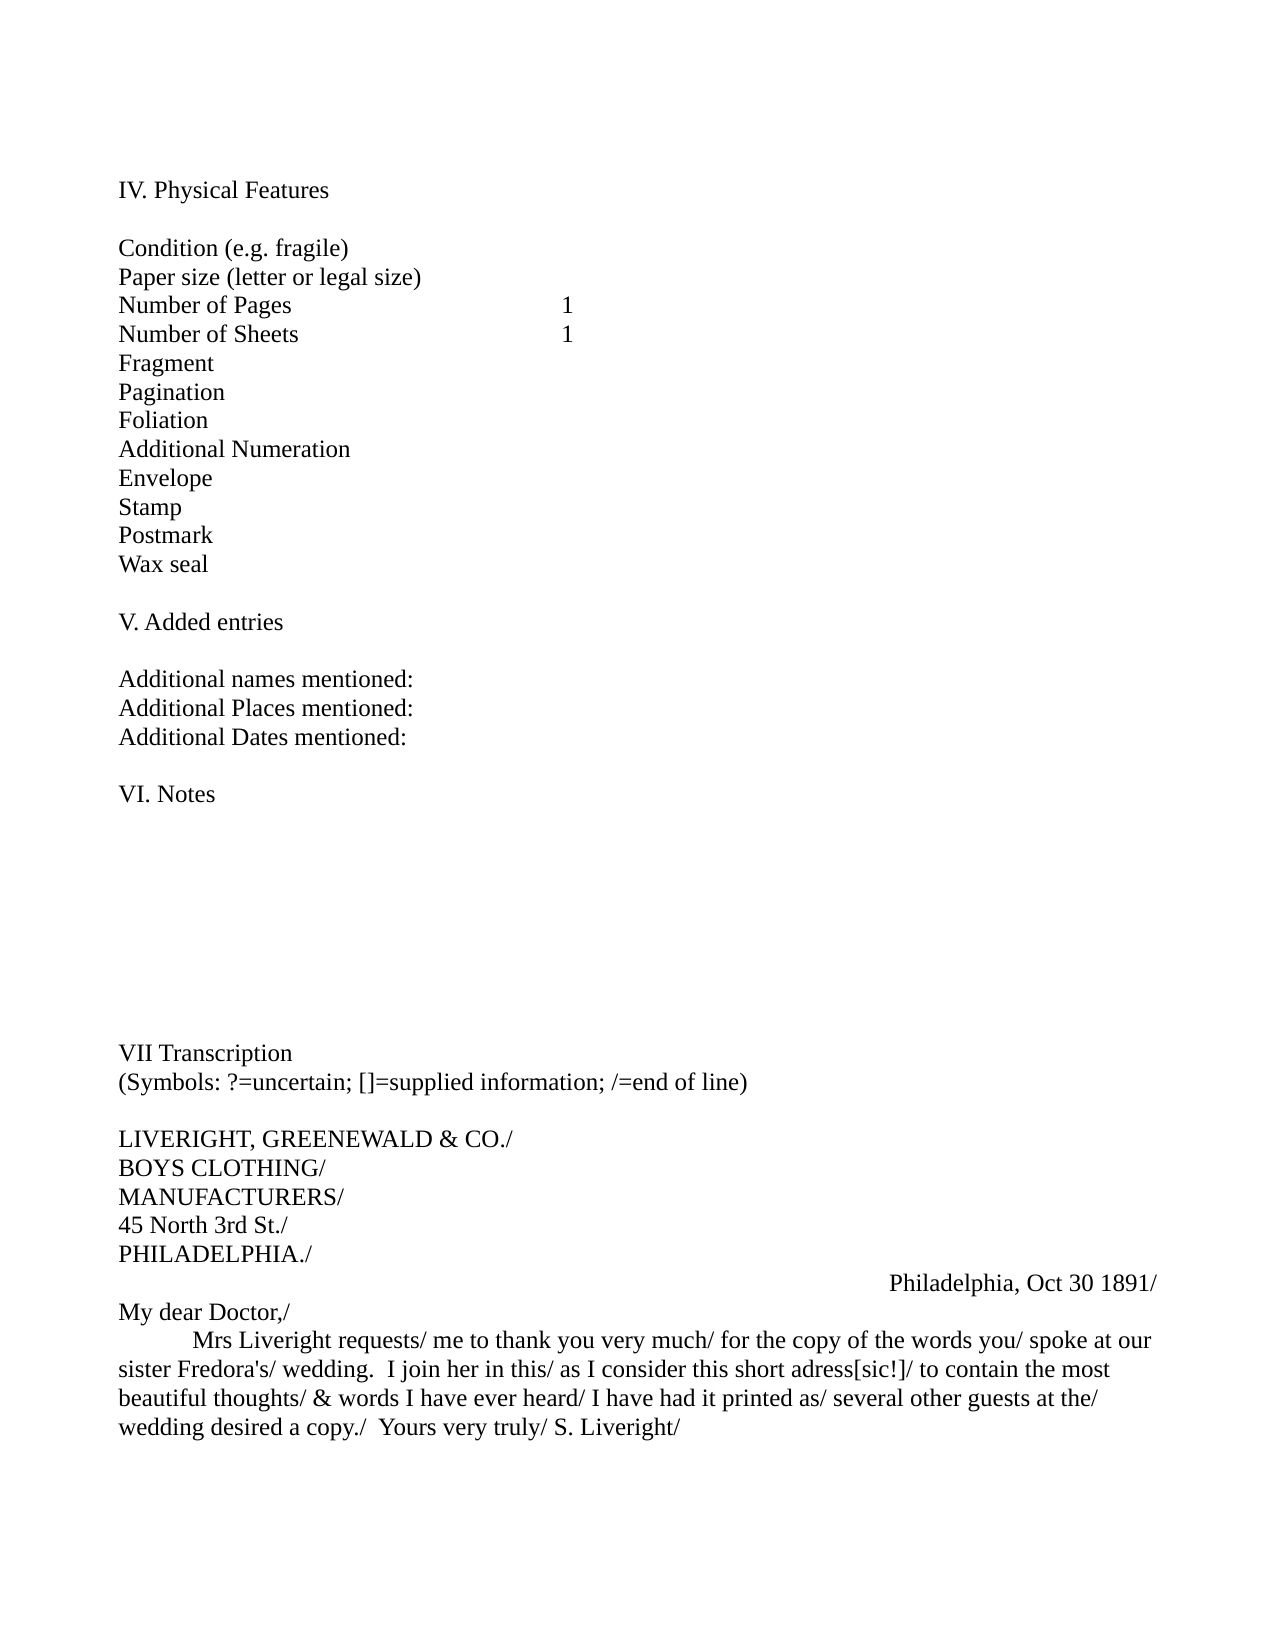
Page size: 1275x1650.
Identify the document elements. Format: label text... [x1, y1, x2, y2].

text Number of Pages 1 [118, 291, 1157, 319]
text VII Transcription [118, 1038, 1157, 1067]
text Pagination [118, 377, 1157, 406]
text IV. Physical Features [118, 176, 1157, 204]
text LIVERIGHT, GREENEWALD & CO./ [118, 1124, 1157, 1153]
text Mrs Liveright requests/ me to thank you very much/ for the copy of the words you/ spoke at our sister Fredora's/ wedding. I join her in this/ as I consider this short adress[sic!]/ to contain the most beautiful thoughts/ & words I have ever heard/ I have had it printed as/ several other guests at the/ wedding desired a copy./ Yours very truly/ S. Liveright/ [118, 1326, 1157, 1441]
text Philadelphia, Oct 30 1891/ [118, 1268, 1157, 1297]
text Paper size (letter or legal size) [118, 262, 1157, 291]
text Postma rk [118, 521, 1157, 549]
text BOYS CLOTHING/ [118, 1153, 1157, 1182]
text V. Added entries [118, 607, 1157, 636]
text MANUFACTURERS/ [118, 1182, 1157, 1211]
text PHILADELPHIA./ [118, 1239, 1157, 1268]
text Additional Numeration [118, 434, 1157, 463]
text Number of Sheets 1 [118, 319, 1157, 348]
text Envelope [118, 463, 1157, 492]
text My dear Doctor,/ [118, 1297, 1157, 1326]
text Fragment [118, 348, 1157, 377]
text Additional Places mentioned: [118, 693, 1157, 722]
text 45 North 3rd St./ [118, 1211, 1157, 1239]
text Additional Dates mentioned: [118, 722, 1157, 751]
text VI. Notes [118, 779, 1157, 808]
text Condition (e.g. fragile) [118, 233, 1157, 262]
text Foliation [118, 406, 1157, 434]
text Wax seal [118, 549, 1157, 578]
text (Symbols: ?=uncertain; []=supplied information; /=end of line) [118, 1067, 1157, 1096]
text Additional names mentioned: [118, 664, 1157, 693]
text Stamp [118, 492, 1157, 521]
